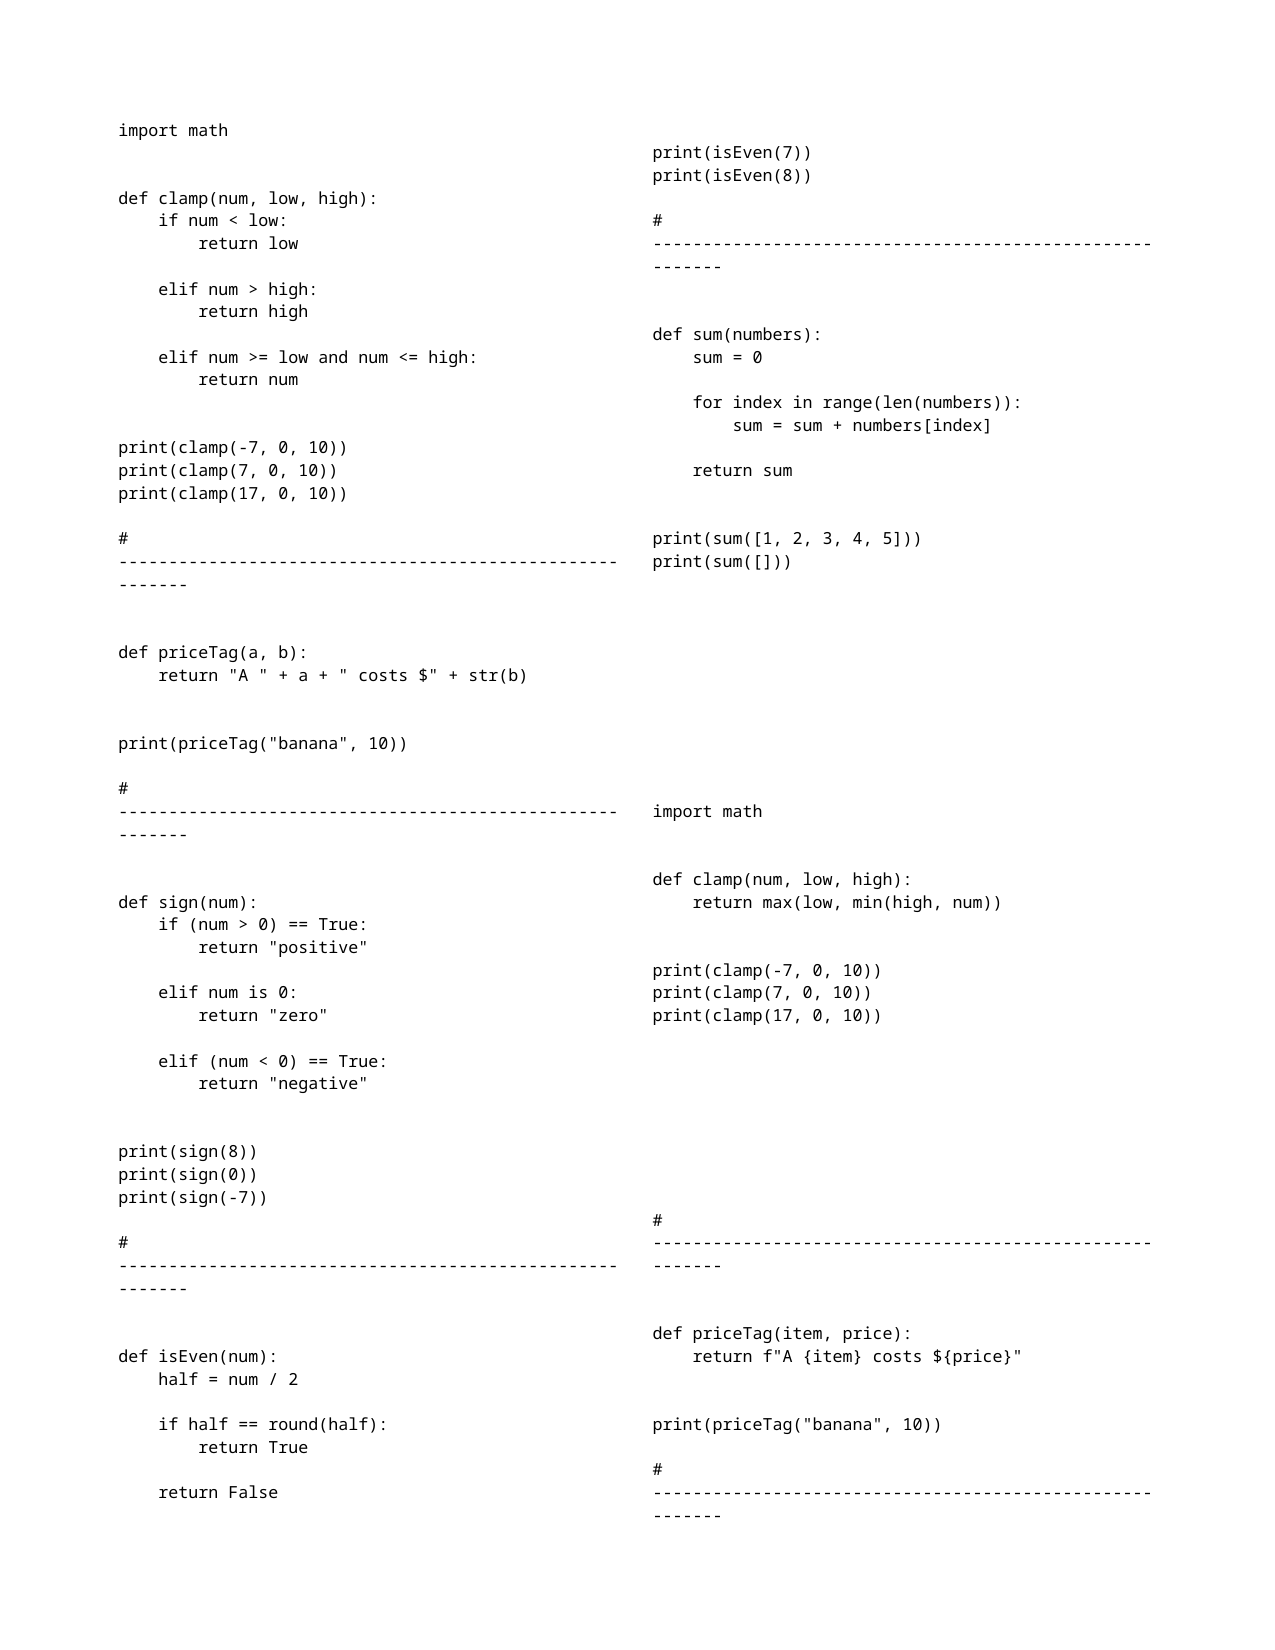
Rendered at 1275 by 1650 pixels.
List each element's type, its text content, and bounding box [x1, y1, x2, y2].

text def sum(numbers): [652, 322, 1157, 345]
text def clamp(num, low, high): [652, 867, 1157, 890]
text def priceTag(a, b): [118, 640, 622, 663]
text import math [652, 799, 1157, 822]
text return low [118, 232, 622, 254]
text elif num >= low and num <= high: [118, 345, 622, 368]
text print(priceTag("banana", 10)) [118, 731, 622, 754]
text print(clamp(7, 0, 10)) [118, 459, 622, 481]
text print(sign(8)) [118, 1140, 622, 1163]
text sum = 0 [652, 345, 1157, 368]
text elif num is 0: [118, 981, 622, 1004]
text elif (num < 0) == True: [118, 1049, 622, 1072]
text return num [118, 368, 622, 391]
text def clamp(num, low, high): [118, 186, 622, 209]
text return False [118, 1481, 622, 1503]
text print(sum([1, 2, 3, 4, 5])) [652, 527, 1157, 549]
text for index in range(len(numbers)): [652, 391, 1157, 413]
text half = num / 2 [118, 1367, 622, 1390]
text return "zero" [118, 1004, 622, 1026]
text return max(low, min(high, num)) [652, 890, 1157, 913]
text print(isEven(7)) [652, 141, 1157, 163]
text elif num > high: [118, 277, 622, 300]
text # --------------------------------------------------------- [118, 1231, 622, 1299]
text def isEven(num): [118, 1344, 622, 1367]
text print(clamp(17, 0, 10)) [118, 481, 622, 504]
text print(priceTag("banana", 10)) [652, 1412, 1157, 1435]
text # --------------------------------------------------------- [118, 527, 622, 595]
text def priceTag(item, price): [652, 1322, 1157, 1344]
text def sign(num): [118, 890, 622, 913]
text print(sum([])) [652, 549, 1157, 572]
text # --------------------------------------------------------- [652, 1458, 1157, 1526]
text return "positive" [118, 936, 622, 958]
text print(sign(-7)) [118, 1185, 622, 1208]
text print(clamp(-7, 0, 10)) [118, 436, 622, 459]
text print(clamp(7, 0, 10)) [652, 981, 1157, 1004]
text print(clamp(17, 0, 10)) [652, 1004, 1157, 1026]
text return sum [652, 459, 1157, 481]
text # --------------------------------------------------------- [652, 1208, 1157, 1276]
text print(isEven(8)) [652, 163, 1157, 186]
text import math [118, 118, 622, 141]
text if (num > 0) == True: [118, 913, 622, 936]
text sum = sum + numbers[index] [652, 413, 1157, 436]
text return "negative" [118, 1072, 622, 1094]
text if num < low: [118, 209, 622, 232]
text return "A " + a + " costs $" + str(b) [118, 663, 622, 686]
text return f"A {item} costs ${price}" [652, 1344, 1157, 1367]
text # --------------------------------------------------------- [652, 209, 1157, 277]
text return True [118, 1435, 622, 1458]
text if half == round(half): [118, 1412, 622, 1435]
text return high [118, 300, 622, 322]
text # --------------------------------------------------------- [118, 777, 622, 845]
text print(clamp(-7, 0, 10)) [652, 958, 1157, 981]
text print(sign(0)) [118, 1163, 622, 1185]
